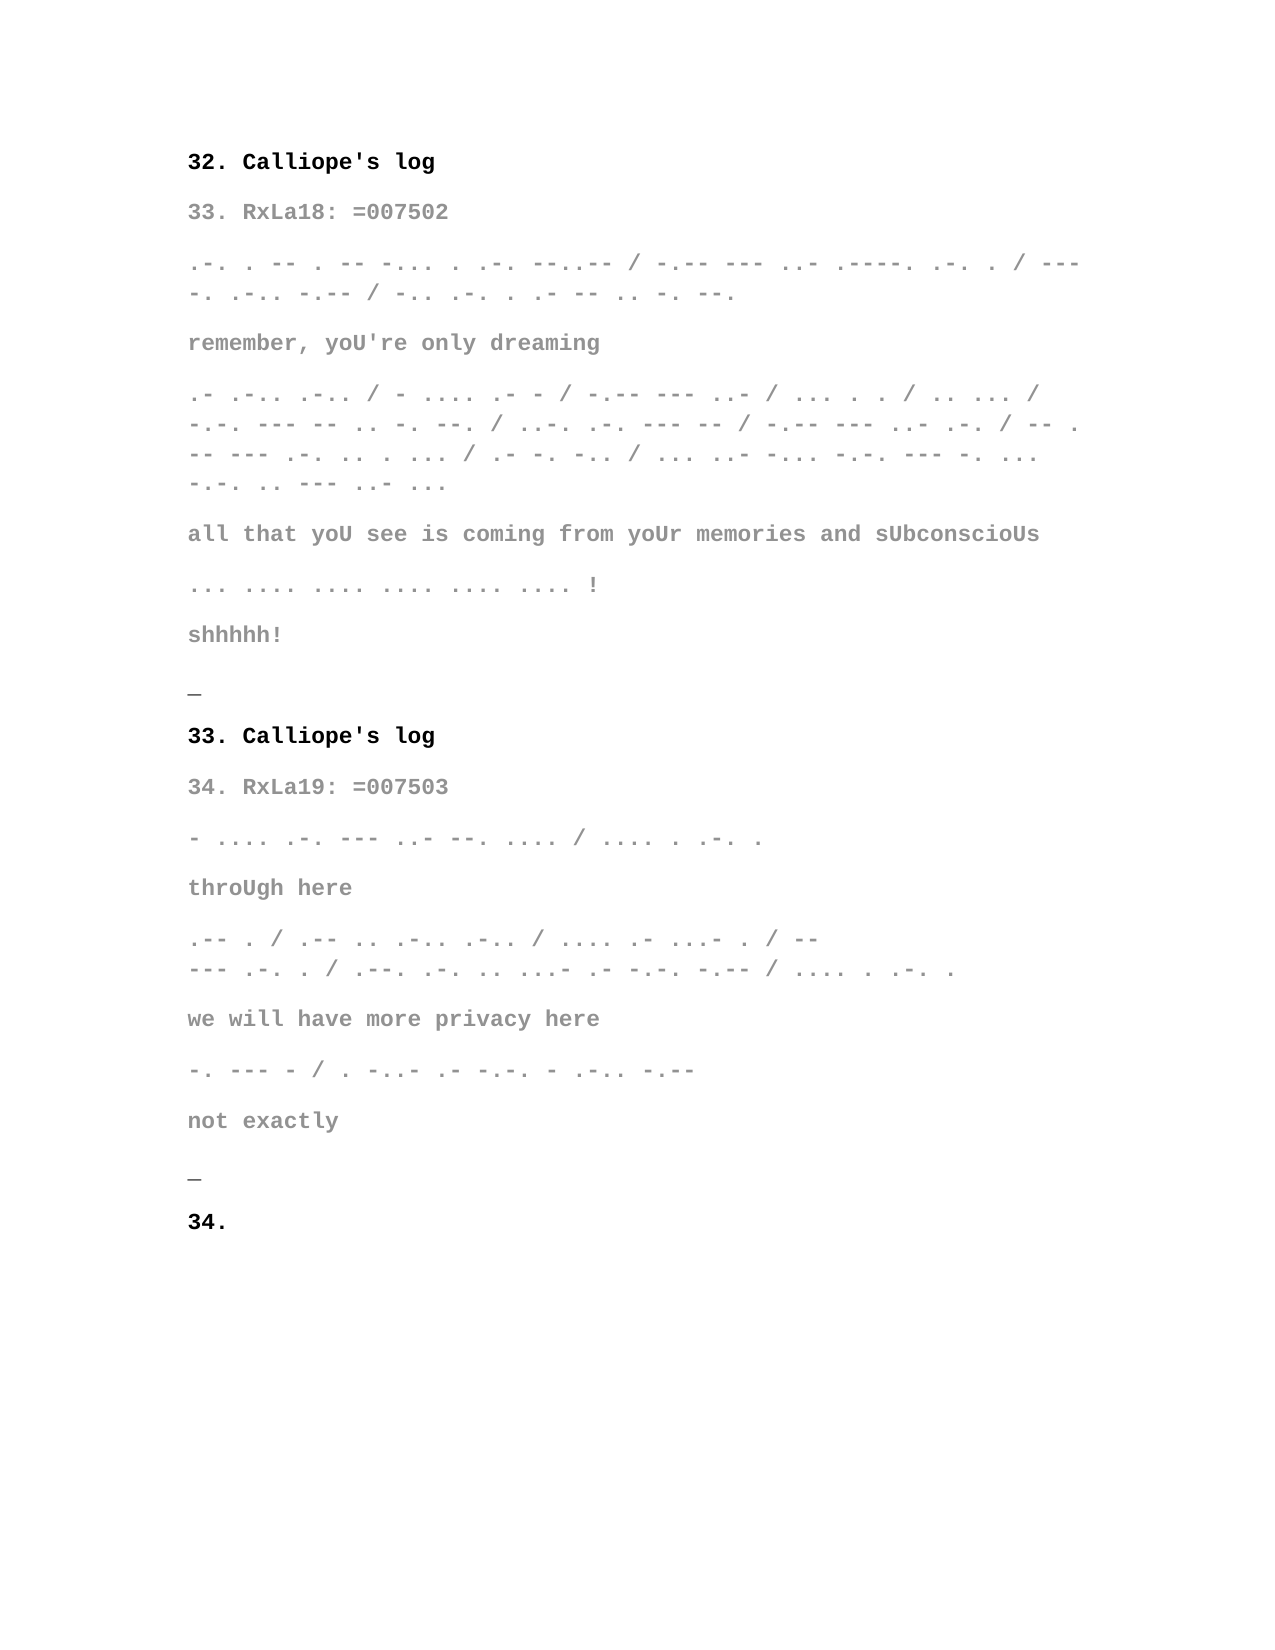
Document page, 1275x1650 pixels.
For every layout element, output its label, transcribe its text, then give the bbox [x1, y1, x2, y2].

text 34. [187, 1210, 1087, 1236]
text .-- . / .-- .. .-.. .-.. / .... .- ...- . / -- --- .-. . / .--. .-. .. ...- .- -.-. -.-- / .... . .-. . [187, 927, 1087, 983]
text 33. RxLa18: =007502 [187, 201, 1087, 227]
text _ [187, 674, 1087, 700]
text throUgh here [187, 877, 1087, 903]
text .- .-.. .-.. / - .... .- - / -.-- --- ..- / ... . . / .. ... / -.-. --- -- .. -. --. / ..-. .-. --- -- / -.-- --- ..- .-. / -- . -- --- .-. .. . ... / .- -. -.. / ... ..- -... -.-. --- -. ... -.-. .. --- ..- ... [187, 382, 1087, 498]
text ... .... .... .... .... .... ! [187, 573, 1087, 599]
text we will have more privacy here [187, 1008, 1087, 1034]
text not exactly [187, 1109, 1087, 1135]
text 34. RxLa19: =007503 [187, 775, 1087, 801]
text _ [187, 1159, 1087, 1186]
text -. --- - / . -..- .- -.-. - .-.. -.-- [187, 1058, 1087, 1084]
text - .... .-. --- ..- --. .... / .... . .-. . [187, 826, 1087, 852]
text remember, yoU're only dreaming [187, 332, 1087, 358]
text .-. . -- . -- -... . .-. --..-- / -.-- --- ..- .----. .-. . / --- -. .-.. -.-- / -.. .-. . .- -- .. -. --. [187, 251, 1087, 307]
text 33. Calliope's log [187, 725, 1087, 751]
text 32. Calliope's log [187, 150, 1087, 176]
text all that yoU see is coming from yoUr memories and sUbconscioUs [187, 522, 1087, 548]
text shhhhh! [187, 623, 1087, 649]
